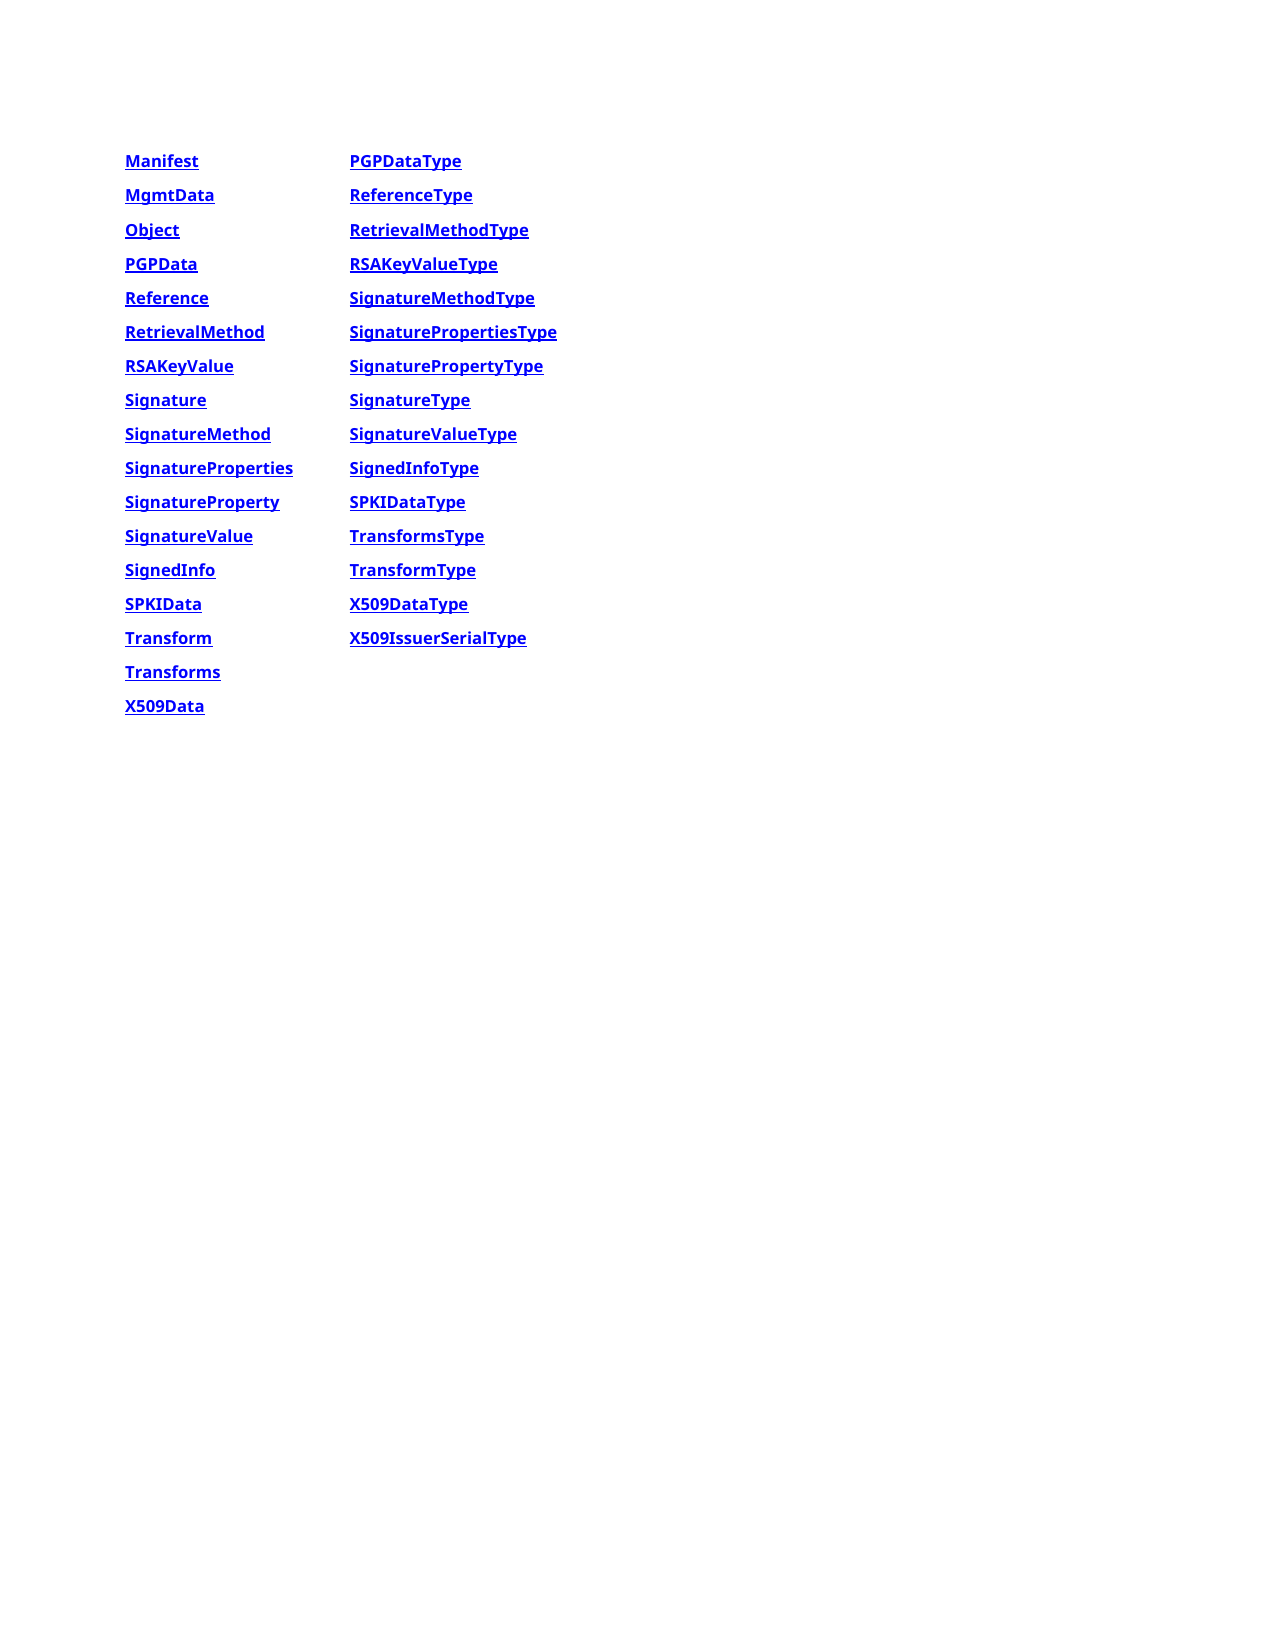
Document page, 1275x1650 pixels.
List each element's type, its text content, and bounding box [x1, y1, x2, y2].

table_cell PGPDataType [338, 150, 609, 184]
table_cell [609, 320, 835, 354]
table_cell Signature [114, 389, 338, 422]
table_cell [609, 593, 835, 627]
table_cell TransformsType [338, 525, 609, 559]
table_cell [609, 491, 835, 525]
table_cell Object [114, 218, 338, 252]
table_cell [338, 695, 609, 729]
table_cell [609, 252, 835, 286]
table_cell [609, 218, 835, 252]
table_cell [609, 559, 835, 593]
table_cell SignedInfoType [338, 457, 609, 491]
table_cell Transforms [114, 661, 338, 695]
table_cell SignaturePropertiesType [338, 320, 609, 354]
table_cell PGPData [114, 252, 338, 286]
table_cell [338, 661, 609, 695]
table_cell SignatureMethodType [338, 286, 609, 320]
table_cell SignatureType [338, 389, 609, 422]
table_cell SignatureValue [114, 525, 338, 559]
table_cell SignatureValueType [338, 423, 609, 457]
table_cell SignaturePropertyType [338, 354, 609, 388]
table_cell MgmtData [114, 184, 338, 218]
table_cell SPKIDataType [338, 491, 609, 525]
table_cell [609, 389, 835, 422]
table_cell [609, 457, 835, 491]
table_cell TransformType [338, 559, 609, 593]
table_cell X509DataType [338, 593, 609, 627]
table_cell [609, 627, 835, 661]
table_cell Transform [114, 627, 338, 661]
table_cell [609, 354, 835, 388]
table_cell SignedInfo [114, 559, 338, 593]
table_cell ReferenceType [338, 184, 609, 218]
table_cell X509IssuerSerialType [338, 627, 609, 661]
table_cell [609, 150, 835, 184]
table_cell [609, 695, 835, 729]
table_cell SignatureMethod [114, 423, 338, 457]
table_cell [609, 525, 835, 559]
table_cell Manifest [114, 150, 338, 184]
table_cell X509Data [114, 695, 338, 729]
table_cell Reference [114, 286, 338, 320]
table_cell RetrievalMethodType [338, 218, 609, 252]
table_cell RSAKeyValueType [338, 252, 609, 286]
table_cell [609, 661, 835, 695]
table_cell SignatureProperty [114, 491, 338, 525]
table_cell RSAKeyValue [114, 354, 338, 388]
table_cell SignatureProperties [114, 457, 338, 491]
table_cell [609, 184, 835, 218]
table_cell [609, 286, 835, 320]
table_cell SPKIData [114, 593, 338, 627]
table_cell RetrievalMethod [114, 320, 338, 354]
table_cell [609, 423, 835, 457]
